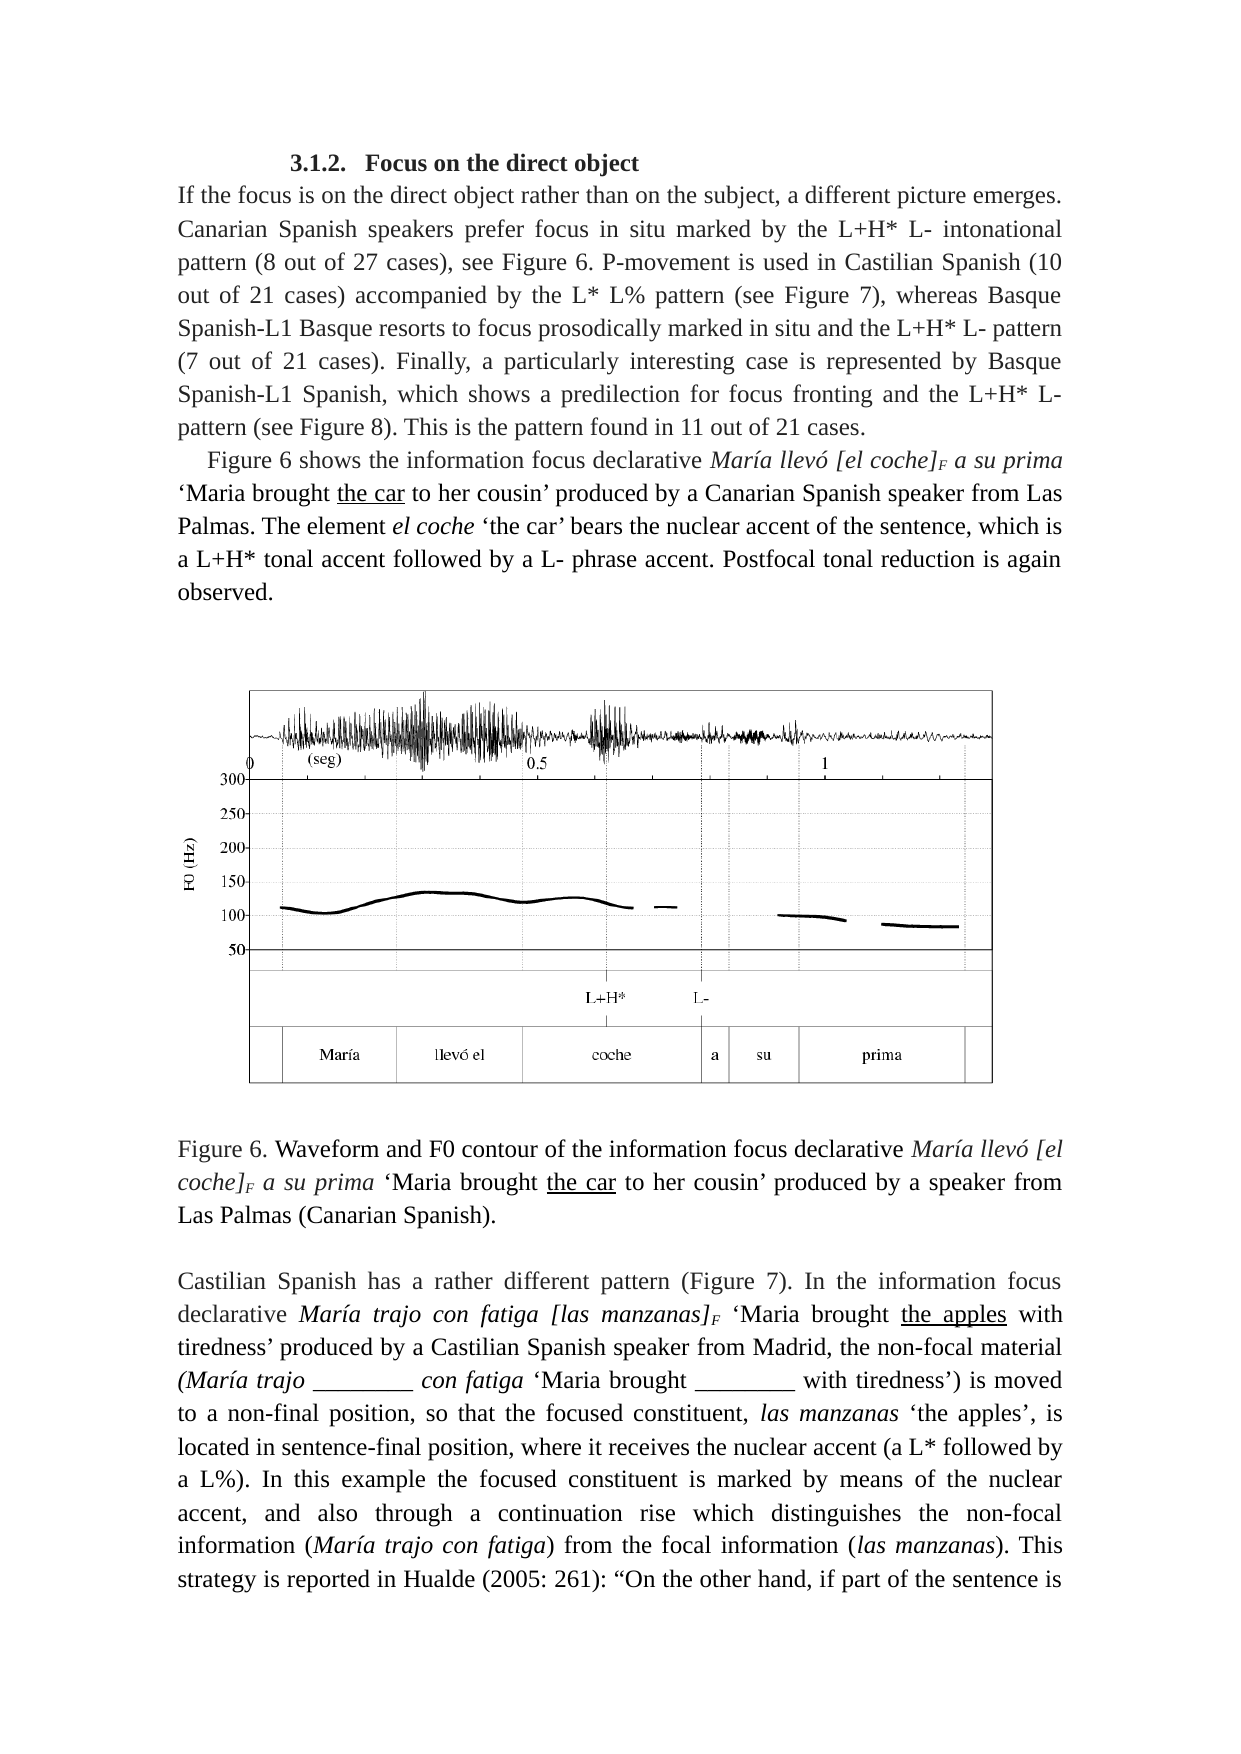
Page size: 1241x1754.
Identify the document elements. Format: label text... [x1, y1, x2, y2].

picture [177, 642, 1063, 1131]
list Focus on the direct object [290, 148, 1063, 176]
list Figure 6 shows the information focus declarative María llevó [el coche]F a su prima ‘Maria brought the car to her cousin’ produced by a Canarian Spanish speaker from Las Palmas. The element el coche ‘the car’ bears the nuclear accent of the sentence, which is a L+H* tonal accent followed by a L- phrase accent. Postfocal tonal reduction is again observed. [177, 445, 1063, 606]
list If the focus is on the direct object rather than on the subject, a different picture emerges. Canarian Spanish speakers prefer focus in situ marked by the L+H* L- intonational pattern (8 out of 27 cases), see Figure 6. P-movement is used in Castilian Spanish (10 out of 21 cases) accompanied by the L* L% pattern (see Figure 7), whereas Basque Spanish-L1 Basque resorts to focus prosodically marked in situ and the L+H* L- pattern (7 out of 21 cases). Finally, a particularly interesting case is represented by Basque Spanish-L1 Spanish, which shows a predilection for focus fronting and the L+H* L- pattern (see Figure 8). This is the pattern found in 11 out of 21 cases. [177, 181, 1063, 441]
text Figure 6. Waveform and F0 contour of the information focus declarative María llevó [el coche]F a su prima ‘Maria brought the car to her cousin’ produced by a speaker from Las Palmas (Canarian Spanish). [177, 1134, 1063, 1229]
list Castilian Spanish has a rather different pattern (Figure 7). In the information focus declarative María trajo con fatiga [las manzanas]F ‘Maria brought the apples with tiredness’ produced by a Castilian Spanish speaker from Madrid, the non-focal material (María trajo ________ con fatiga ‘Maria brought ________ with tiredness’) is moved to a non-final position, so that the focused constituent, las manzanas ‘the apples’, is located in sentence-final position, where it receives the nuclear accent (a L* followed by a L%). In this example the focused constituent is marked by means of the nuclear accent, and also through a continuation rise which distinguishes the non-focal information (María trajo con fatiga) from the focal information (las manzanas). This strategy is reported in Hualde (2005: 261): “On the other hand, if part of the sentence is [177, 1266, 1063, 1592]
